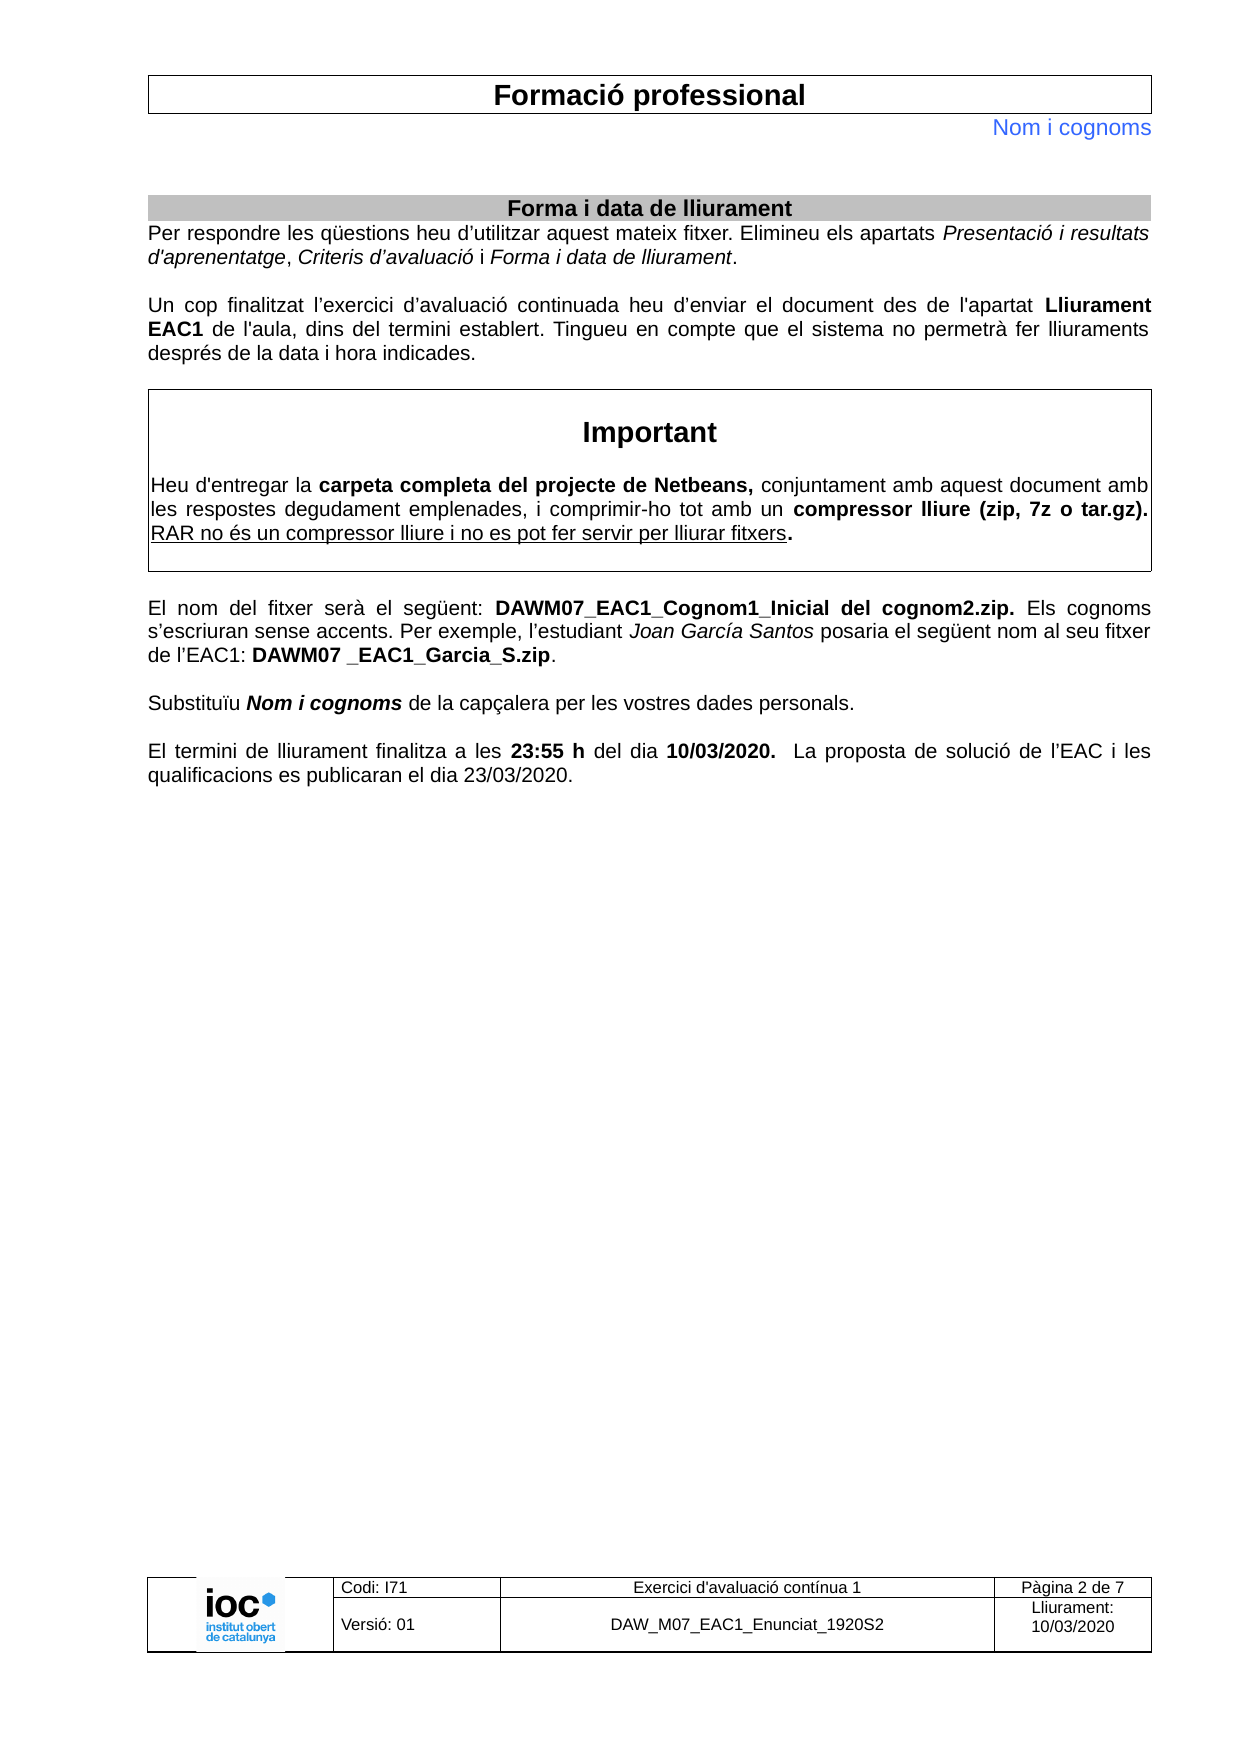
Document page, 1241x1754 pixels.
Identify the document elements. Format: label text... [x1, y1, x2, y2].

text El nom del fitxer serà el següent: DAWM07_EAC1_Cognom1_Inicial del cognom2.zip. Els cognoms s’escriuran sense accents. Per exemple, l’estudiant Joan García Santos posaria el següent nom al seu fitxer de l’EAC1: DAWM07 _EAC1_Garcia_S.zip. [148, 595, 1151, 667]
text Substituïu Nom i cognoms de la capçalera per les vostres dades personals. [148, 691, 1151, 715]
text Forma i data de lliurament [148, 195, 1151, 221]
text Per respondre les qüestions heu d’utilitzar aquest mateix fitxer. Elimineu els apartats Presentació i resultats d'aprenentatge, Criteris d’avaluació i Forma i data de lliurament. [148, 221, 1151, 269]
text El termini de lliurament finalitza a les 23:55 h del dia 10/03/2020. La proposta de solució de l’EAC i les qualificacions es publicaran el dia 23/03/2020. [148, 739, 1151, 787]
picture [196, 1577, 286, 1652]
text Heu d'entregar la carpeta completa del projecte de Netbeans, conjuntament amb aquest document amb les respostes degudament emplenades, i comprimir-ho tot amb un compressor lliure (zip, 7z o tar.gz). RAR no és un compressor lliure i no es pot fer servir per lliurar fitxers. [149, 470, 1151, 545]
text Un cop finalitzat l’exercici d’avaluació continuada heu d’enviar el document des de l'apartat Lliurament EAC1 de l'aula, dins del termini establert. Tingueu en compte que el sistema no permetrà fer lliuraments després de la data i hora indicades. [148, 293, 1151, 365]
text Important [149, 413, 1151, 449]
